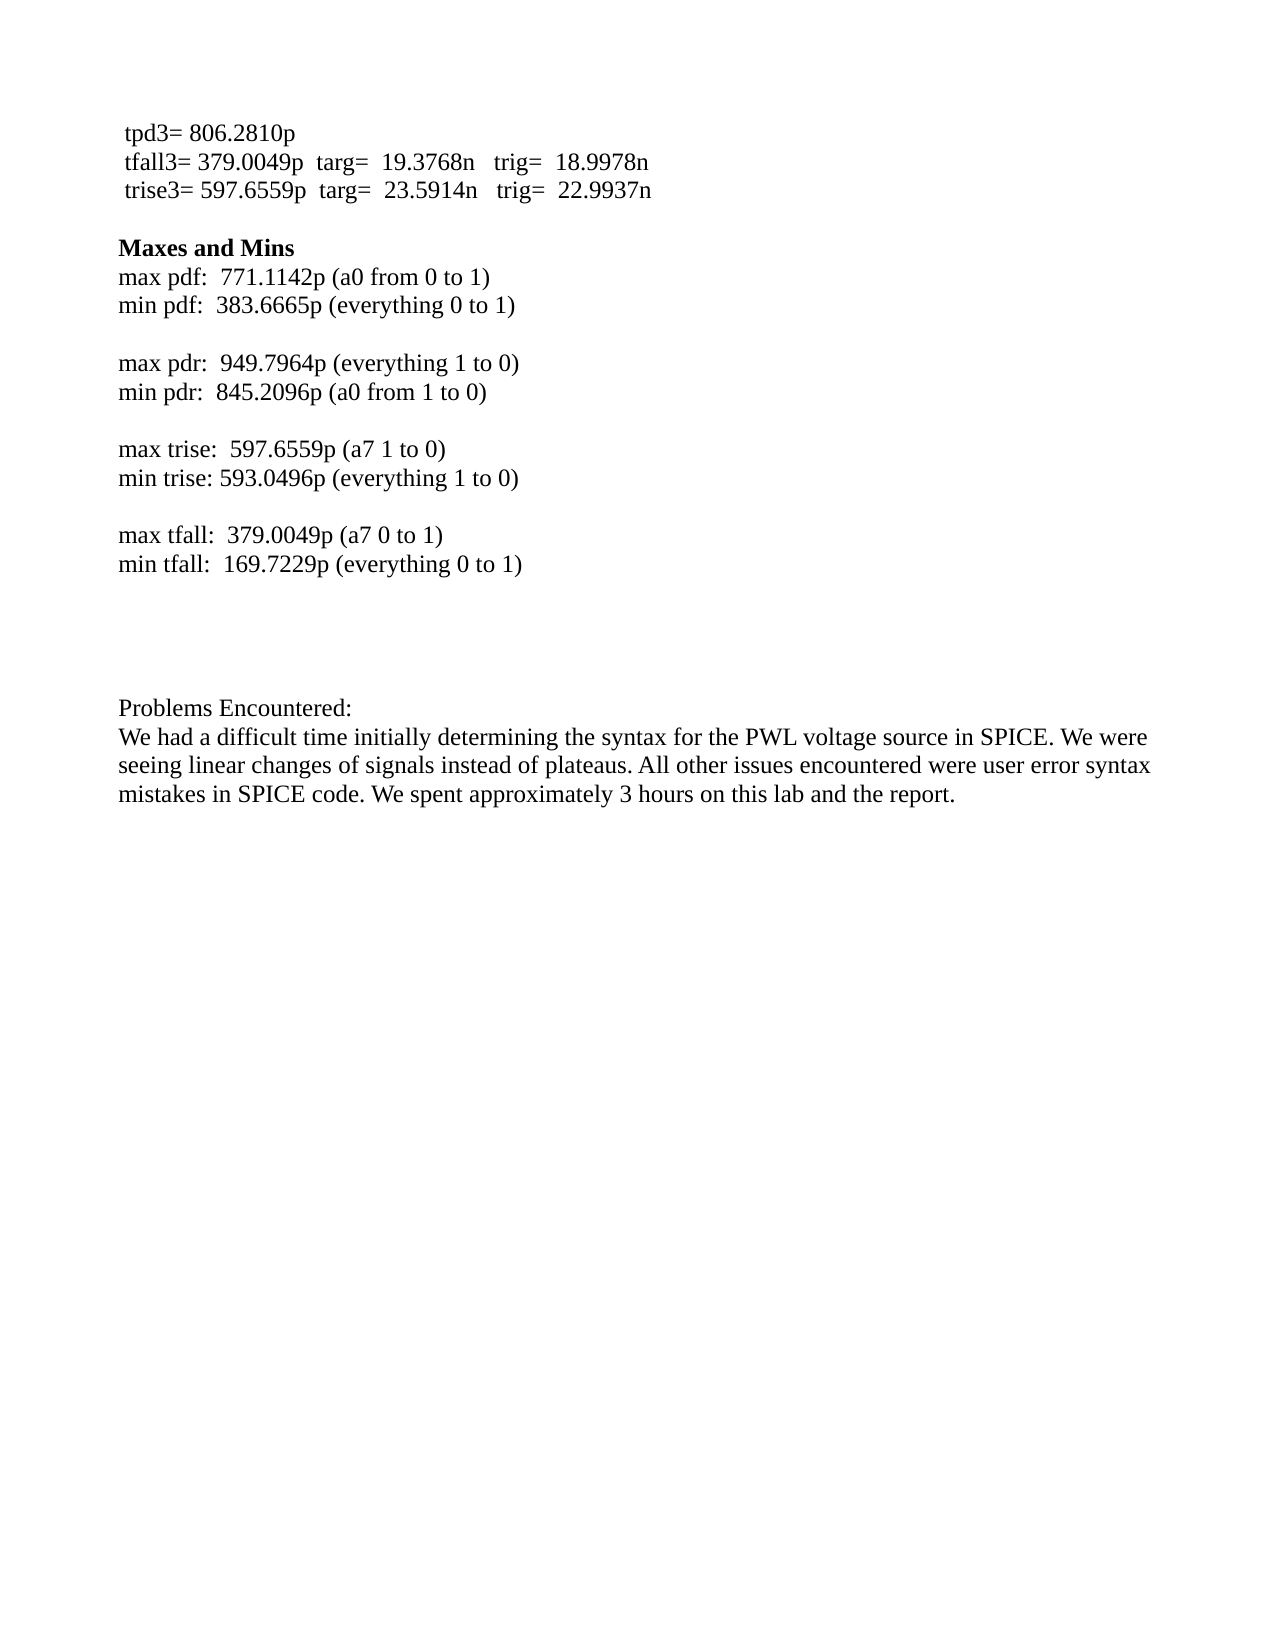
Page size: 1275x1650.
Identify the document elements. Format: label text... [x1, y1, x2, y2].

text Problems Encountered: [118, 693, 1157, 722]
text tfall3= 379.0049p targ= 19.3768n trig= 18.9978n [118, 147, 1157, 176]
text min tfall: 169.7229p (everything 0 to 1) [118, 549, 1157, 578]
text min pdf: 383.6665p (everything 0 to 1) [118, 291, 1157, 319]
text min pdr: 845.2096p (a0 from 1 to 0) [118, 377, 1157, 406]
text max trise: 597.6559p (a7 1 to 0) [118, 434, 1157, 463]
text tpd3= 806.2810p [118, 118, 1157, 147]
text We had a difficult time initially determining the syntax for the PWL voltage source in SPICE. We were seeing linear changes of signals instead of plateaus. All other issues encountered were user error syntax mistakes in SPICE code. We spent approximately 3 hours on this lab and the report. [118, 722, 1157, 808]
text max pdr: 949.7964p (everything 1 to 0) [118, 348, 1157, 377]
text max pdf: 771.1142p (a0 from 0 to 1) [118, 262, 1157, 291]
text trise3= 597.6559p targ= 23.5914n trig= 22.9937n [118, 176, 1157, 204]
text Maxes and Mins [118, 233, 1157, 262]
text min trise: 593.0496p (everything 1 to 0) [118, 463, 1157, 492]
text max tfall: 379.0049p (a7 0 to 1) [118, 521, 1157, 549]
